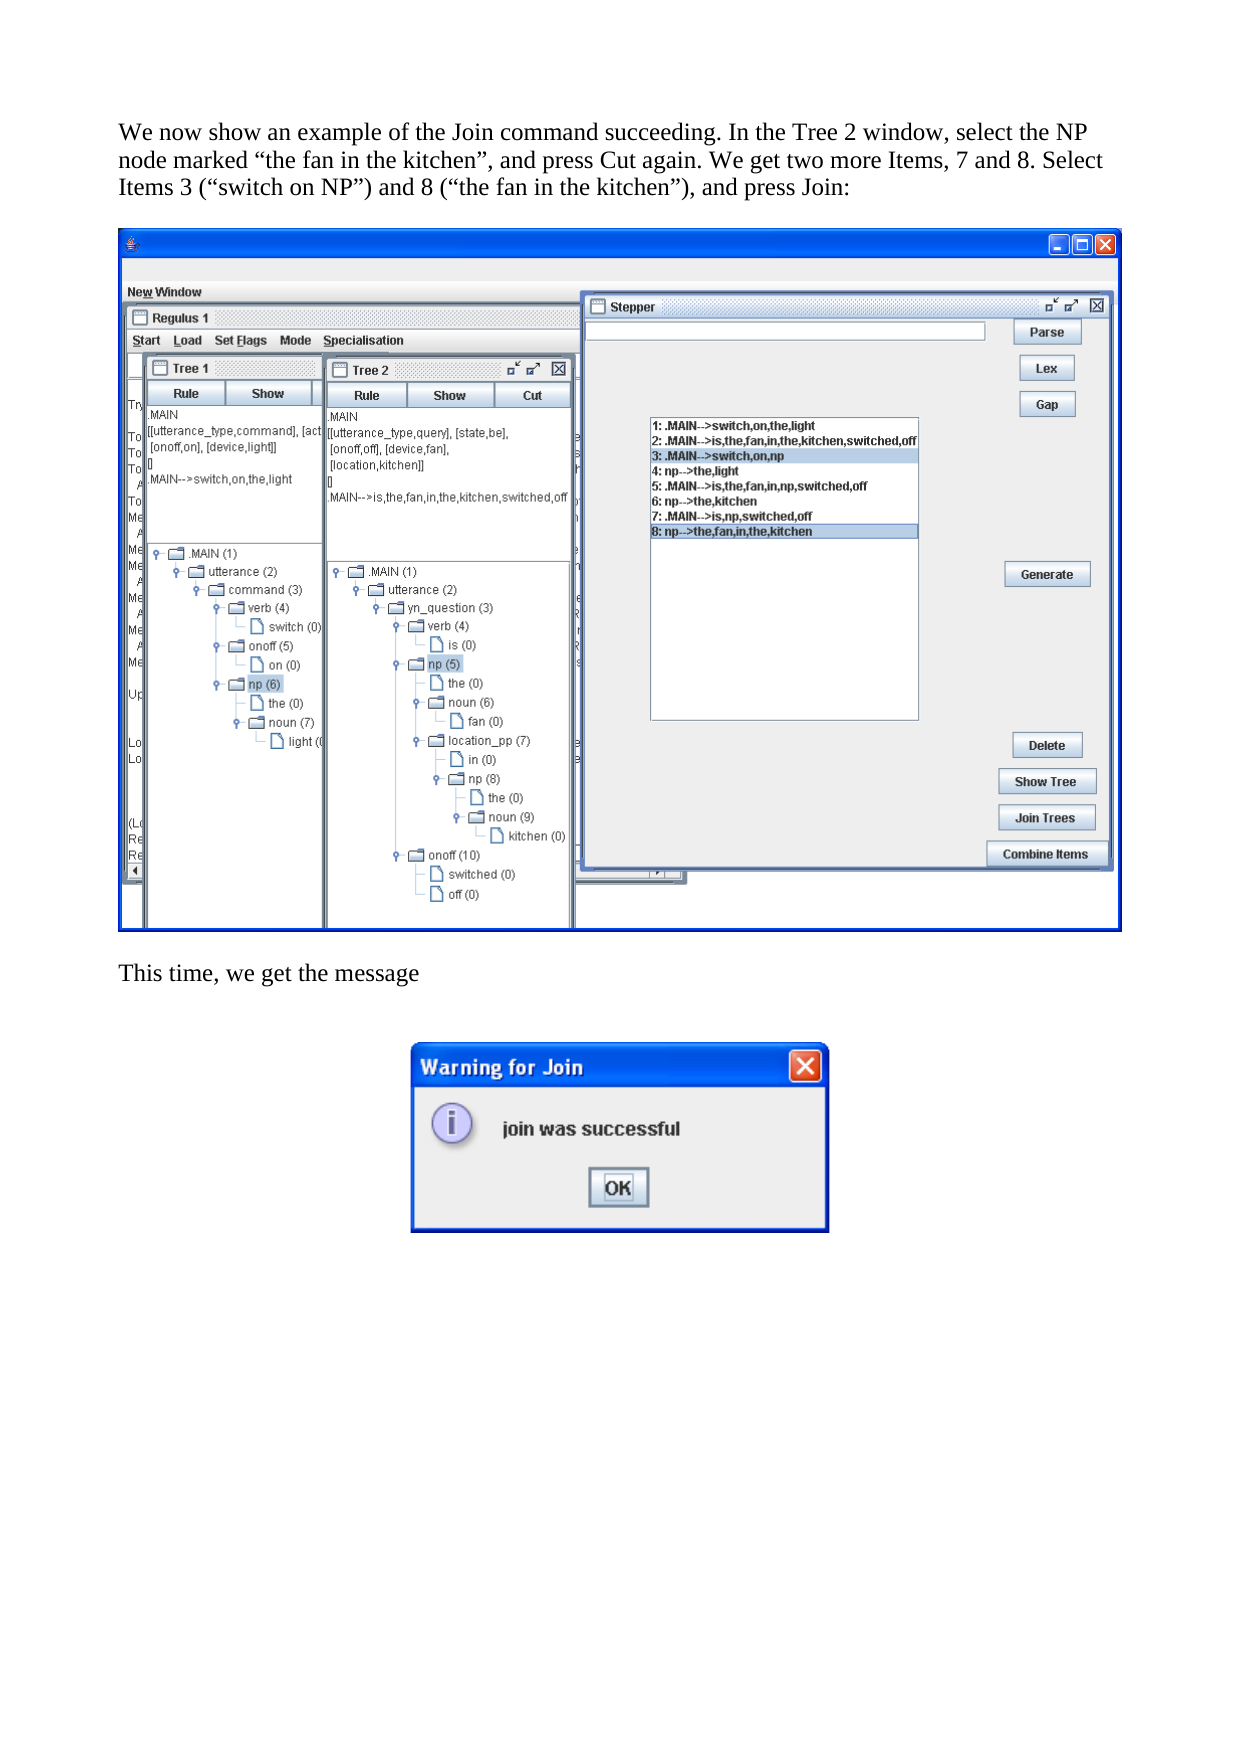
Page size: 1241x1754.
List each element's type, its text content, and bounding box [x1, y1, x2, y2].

picture [118, 228, 1122, 932]
picture [410, 1042, 830, 1233]
text This time, we get the message [118, 959, 1122, 987]
text We now show an example of the Join command succeeding. In the Tree 2 window, select the NP node marked “the fan in the kitchen”, and press Cut again. We get two more Items, 7 and 8. Select Items 3 (“switch on NP”) and 8 (“the fan in the kitchen”), and press Join: [118, 118, 1122, 201]
